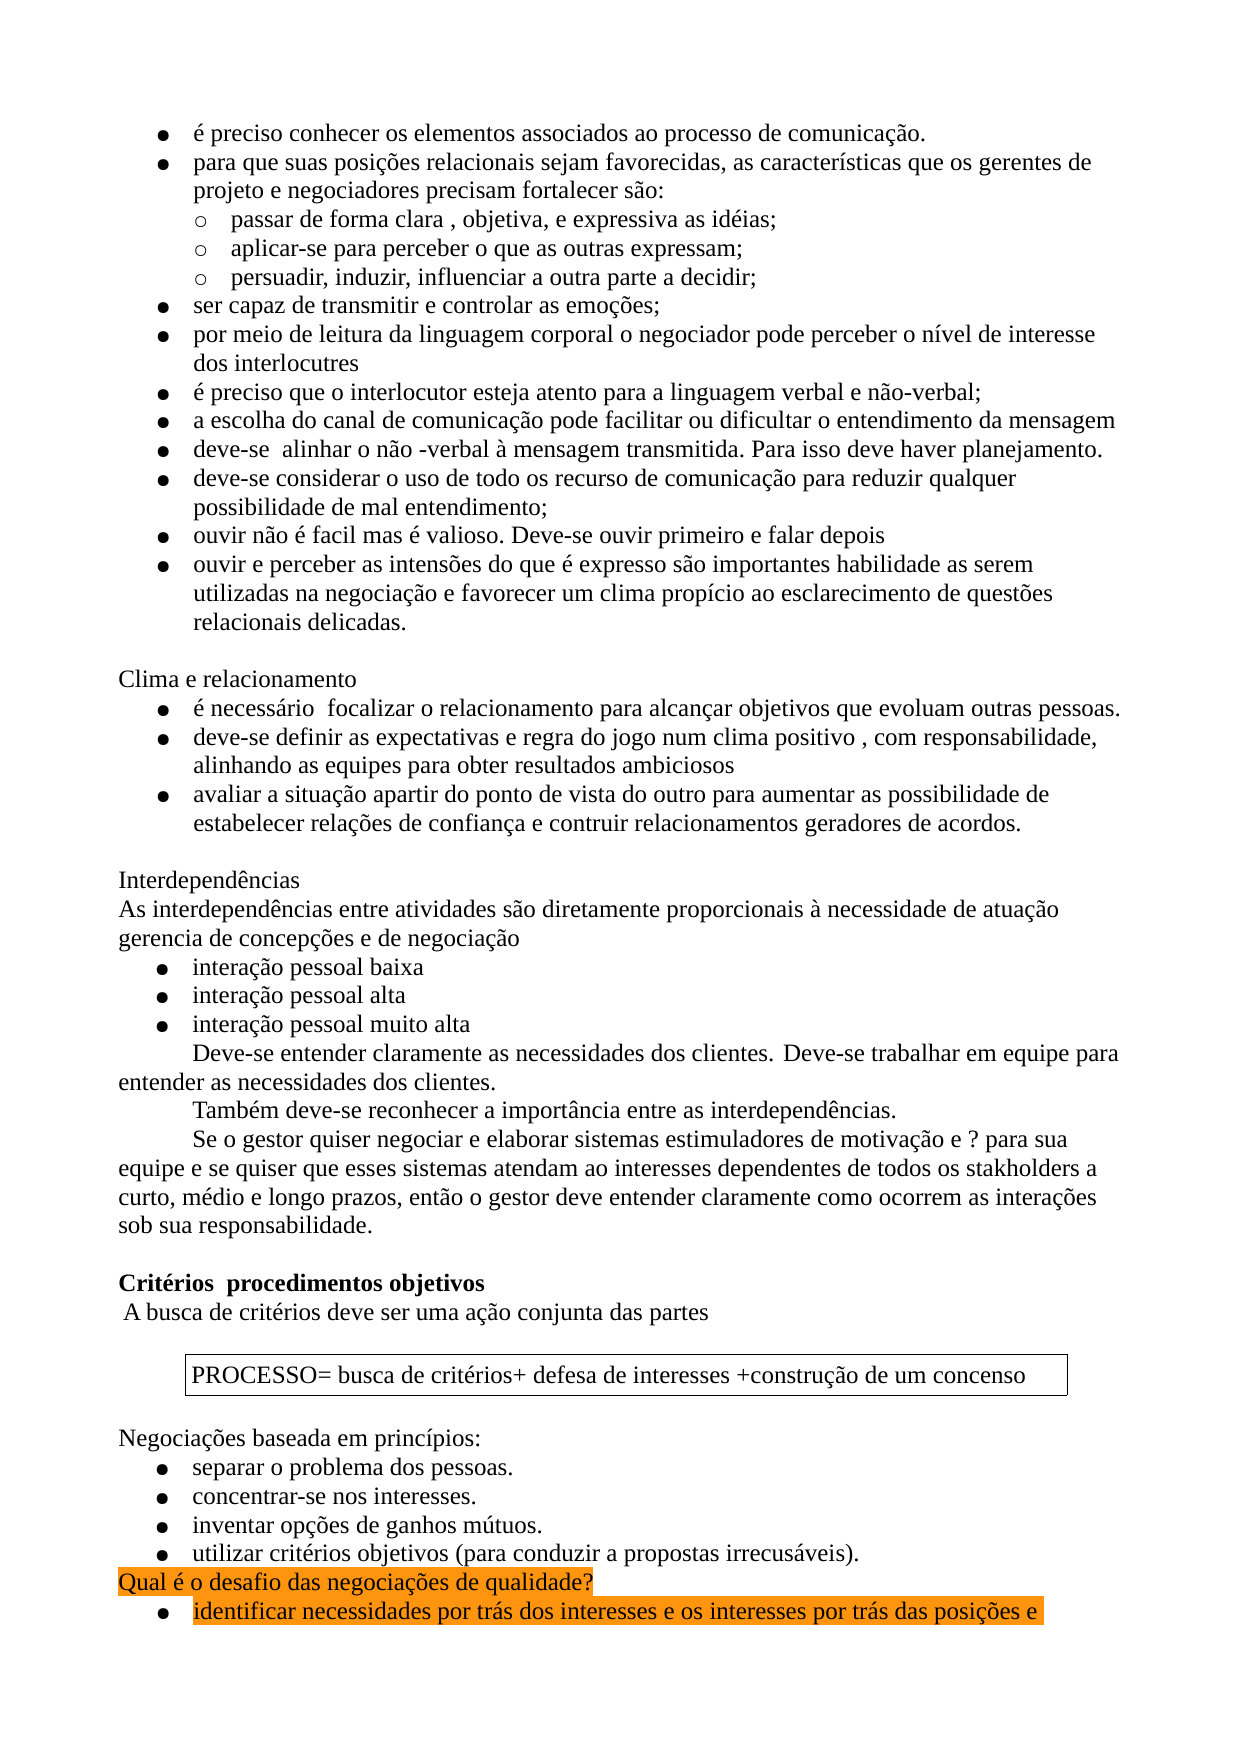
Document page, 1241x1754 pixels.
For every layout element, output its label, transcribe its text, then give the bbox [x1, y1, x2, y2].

list aplicar-se para perceber o que as outras expressam; [193, 233, 1122, 262]
list avaliar a situação apartir do ponto de vista do outro para aumentar as possibilidade de estabelecer relações de confiança e contruir relacionamentos geradores de acordos. [156, 779, 1122, 837]
text Clima e relacionamento [118, 664, 1122, 693]
list interação pessoal alta [154, 981, 1122, 1009]
list passar de forma clara , objetiva, e expressiva as idéias; [193, 204, 1122, 233]
list ser capaz de transmitir e controlar as emoções; [156, 291, 1122, 319]
list deve-se alinhar o não -verbal à mensagem transmitida. Para isso deve haver planejamento. [156, 434, 1122, 463]
text Também deve-se reconhecer a importância entre as interdependências. [118, 1096, 1122, 1124]
list deve-se definir as expectativas e regra do jogo num clima positivo , com responsabilidade, alinhando as equipes para obter resultados ambiciosos [156, 722, 1122, 779]
list deve-se considerar o uso de todo os recurso de comunicação para reduzir qualquer possibilidade de mal entendimento; [156, 463, 1122, 521]
list interação pessoal muito alta [154, 1009, 1122, 1038]
list a escolha do canal de comunicação pode facilitar ou dificultar o entendimento da mensagem [156, 406, 1122, 434]
text Se o gestor quiser negociar e elaborar sistemas estimuladores de motivação e ? para sua equipe e se quiser que esses sistemas atendam ao interesses dependentes de todos os stakholders a curto, médio e longo prazos, então o gestor deve entender claramente como ocorrem as interações sob sua responsabilidade. [118, 1124, 1122, 1239]
list ouvir não é facil mas é valioso. Deve-se ouvir primeiro e falar depois [156, 521, 1122, 549]
list por meio de leitura da linguagem corporal o negociador pode perceber o nível de interesse dos interlocutres [156, 319, 1122, 377]
text Qual é o desafio das negociações de qualidade? [118, 1567, 1122, 1596]
text As interdependências entre atividades são diretamente proporcionais à necessidade de atuação gerencia de concepções e de negociação [118, 894, 1122, 952]
list utilizar critérios objetivos (para conduzir a propostas irrecusáveis). [154, 1538, 1122, 1567]
list para que suas posições relacionais sejam favorecidas, as características que os gerentes de projeto e negociadores precisam fortalecer são: [156, 147, 1122, 204]
text Interdependências [118, 866, 1122, 894]
list interação pessoal baixa [154, 952, 1122, 981]
text Negociações baseada em princípios: [118, 1423, 1122, 1452]
list ouvir e perceber as intensões do que é expresso são importantes habilidade as serem utilizadas na negociação e favorecer um clima propício ao esclarecimento de questões relacionais delicadas. [156, 549, 1122, 636]
list é necessário focalizar o relacionamento para alcançar objetivos que evoluam outras pessoas. [156, 693, 1122, 722]
list é preciso que o interlocutor esteja atento para a linguagem verbal e não-verbal; [156, 377, 1122, 406]
text A busca de critérios deve ser uma ação conjunta das partes [118, 1297, 1122, 1326]
list persuadir, induzir, influenciar a outra parte a decidir; [193, 262, 1122, 291]
list concentrar-se nos interesses. [154, 1481, 1122, 1510]
text Critérios procedimentos objetivos [118, 1268, 1122, 1297]
list separar o problema dos pessoas. [154, 1452, 1122, 1481]
list é preciso conhecer os elementos associados ao processo de comunicação. [156, 118, 1122, 147]
list inventar opções de ganhos mútuos. [154, 1510, 1122, 1538]
table_header PROCESSO= busca de critérios+ defesa de interesses +construção de um concenso [186, 1355, 1067, 1395]
text Deve-se entender claramente as necessidades dos clientes. Deve-se trabalhar em equipe para entender as necessidades dos clientes. [118, 1038, 1122, 1096]
list identificar necessidades por trás dos interesses e os interesses por trás das posições e [156, 1596, 1122, 1625]
